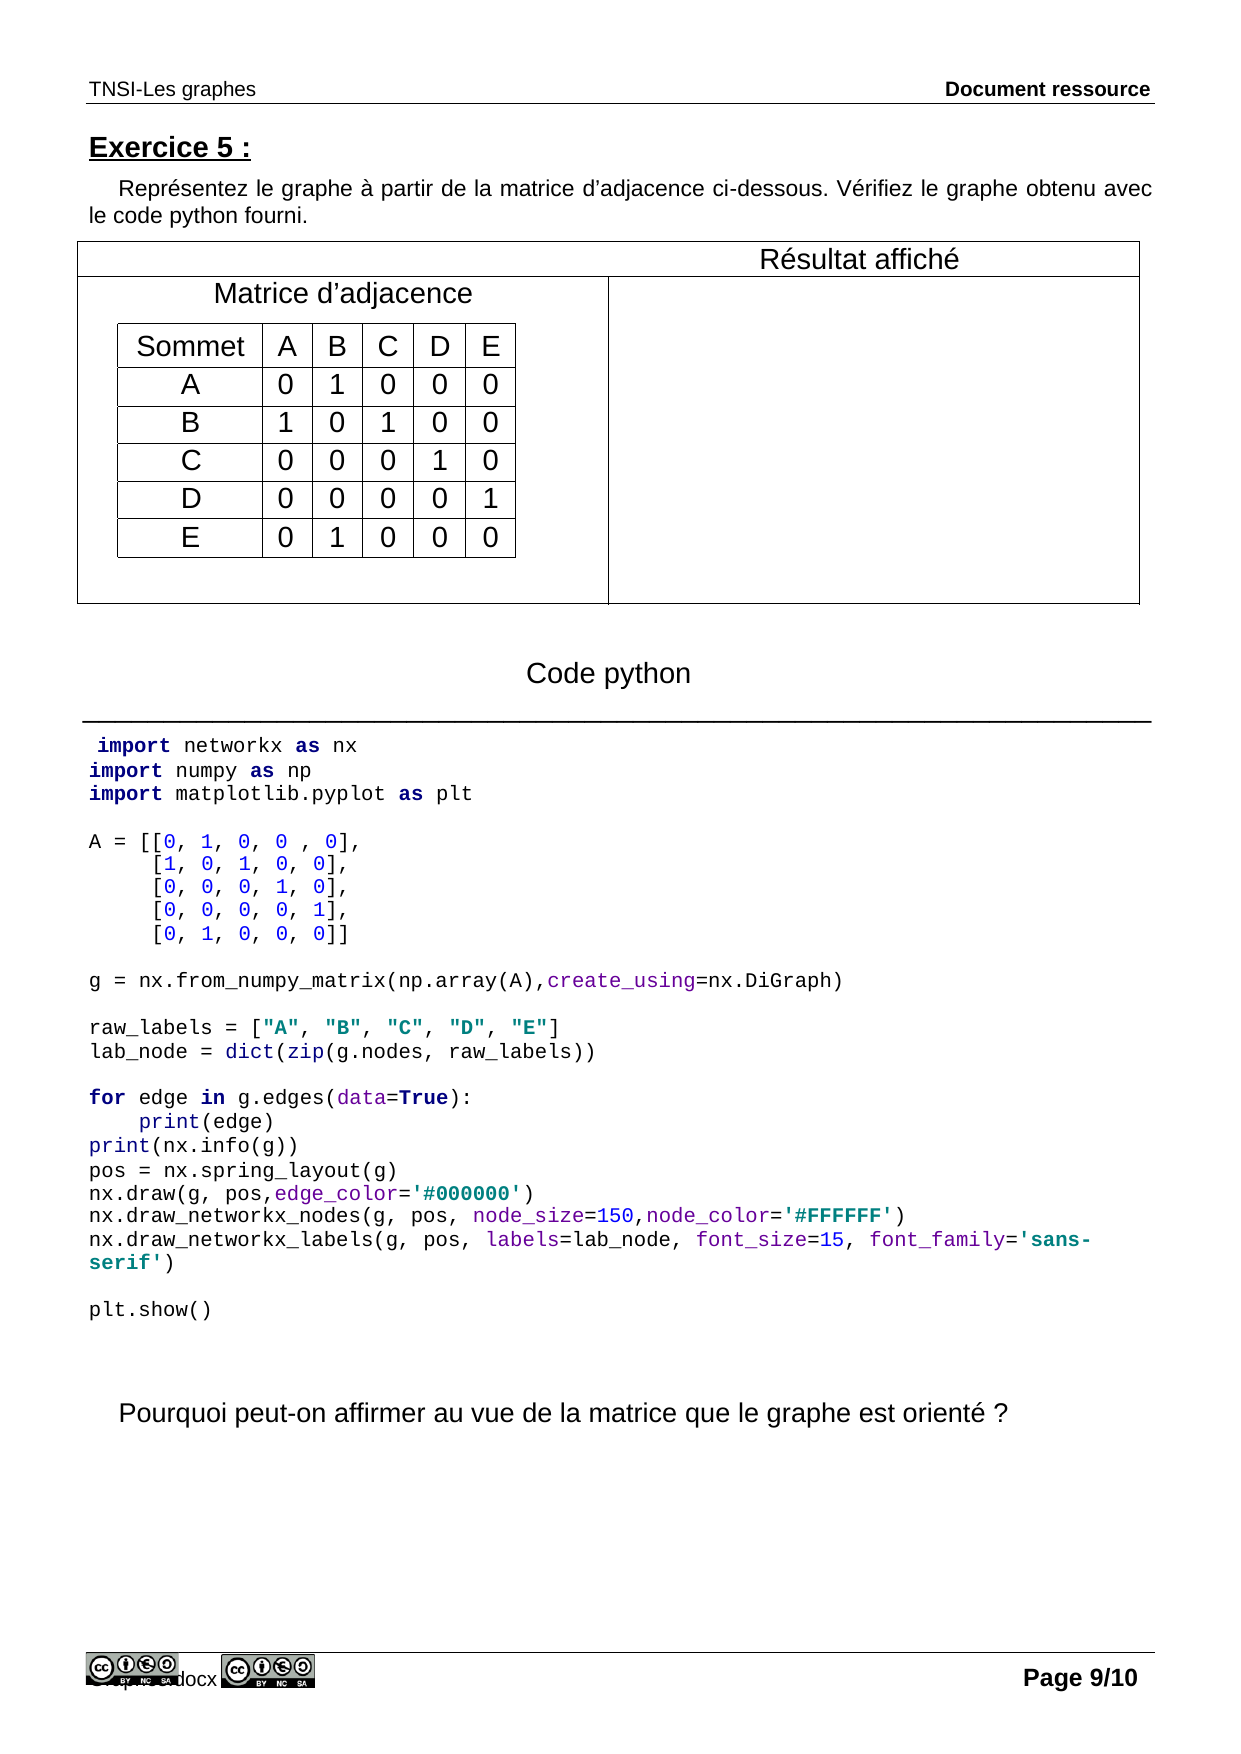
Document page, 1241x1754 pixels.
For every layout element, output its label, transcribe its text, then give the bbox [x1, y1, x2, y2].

picture [85, 1652, 179, 1685]
text A [136, 368, 262, 406]
text 0 [263, 444, 312, 481]
text 0 [313, 407, 362, 443]
text 1 [263, 407, 312, 443]
text A = [[0, 1, 0, 0 , 0], [1, 0, 1, 0, 0], [0, 0, 0, 1, 0], [0, 0, 0, 0, 1], [0, 1, 0, 0, 0]] [89, 829, 376, 947]
picture [221, 1654, 315, 1688]
text E [136, 519, 262, 553]
text 0 [466, 407, 508, 443]
text 0 [263, 519, 312, 553]
text Matrice d’adjacence [213, 277, 608, 309]
text 0 [414, 407, 465, 443]
text import matplotlib.pyplot as plt [89, 782, 1154, 806]
text 0 [414, 368, 465, 406]
text 0 [313, 444, 362, 481]
text [609, 277, 968, 309]
text 1 [414, 444, 465, 481]
text 1 [363, 407, 413, 443]
text nx.draw(g, pos,edge_color='#000000') [89, 1182, 1154, 1205]
text Représentez le graphe à partir de la matrice d’adjacence ci-dessous. Vérifiez le graphe obtenu avec le code python fourni. [89, 176, 1158, 228]
text for edge in g.edges(data=True): print(edge) [89, 1087, 489, 1135]
text Graphes.docx Page 9/10 [89, 1663, 1154, 1692]
text Pourquoi peut-on affirmer au vue de la matrice que le graphe est orienté ? [118, 1397, 1154, 1428]
text 1 [313, 519, 362, 553]
text 0 [466, 368, 508, 406]
text Résultat affiché [213, 242, 968, 276]
text plt.show() [89, 1299, 1154, 1323]
text 0 [363, 368, 413, 406]
text 0 [466, 519, 508, 553]
text 0 [363, 482, 413, 518]
text B [313, 329, 362, 367]
text Sommet [136, 329, 262, 367]
text print(nx.info(g)) [89, 1135, 1154, 1159]
text D [136, 482, 262, 518]
text 1 [466, 482, 508, 518]
text TNSI-Les graphes Document ressource [89, 76, 1154, 100]
text nx.draw_networkx_nodes(g, pos, node_size=150,node_color='#FFFFFF') nx.draw_networkx_labels(g, pos, labels=lab_node, font_size=15, font_family='sans-serif') [89, 1205, 1114, 1276]
text import numpy as np [89, 759, 1154, 782]
text 0 [363, 444, 413, 481]
text g = nx.from_numpy_matrix(np.array(A),create_using=nx.DiGraph) [89, 970, 1154, 994]
text Code python [89, 656, 704, 690]
text __________________________________________________________________ [83, 690, 1240, 724]
text 0 [313, 482, 362, 518]
text C [136, 444, 262, 481]
text pos = nx.spring_layout(g) [89, 1159, 1154, 1182]
text raw_labels = ["A", "B", "C", "D", "E"] lab_node = dict(zip(g.nodes, raw_labels)) [89, 1017, 614, 1064]
text B [136, 407, 262, 443]
text 1 [313, 368, 362, 406]
text A [263, 329, 312, 367]
text 0 [414, 519, 465, 553]
text 0 [414, 482, 465, 518]
text 0 [263, 482, 312, 518]
text Exercice 5 : [89, 130, 1154, 163]
text import networkx as nx [89, 725, 704, 758]
text C [363, 329, 413, 367]
text D [414, 329, 465, 367]
text 0 [263, 368, 312, 406]
text 0 [363, 519, 413, 553]
text 0 [466, 444, 508, 481]
text E [466, 329, 508, 367]
